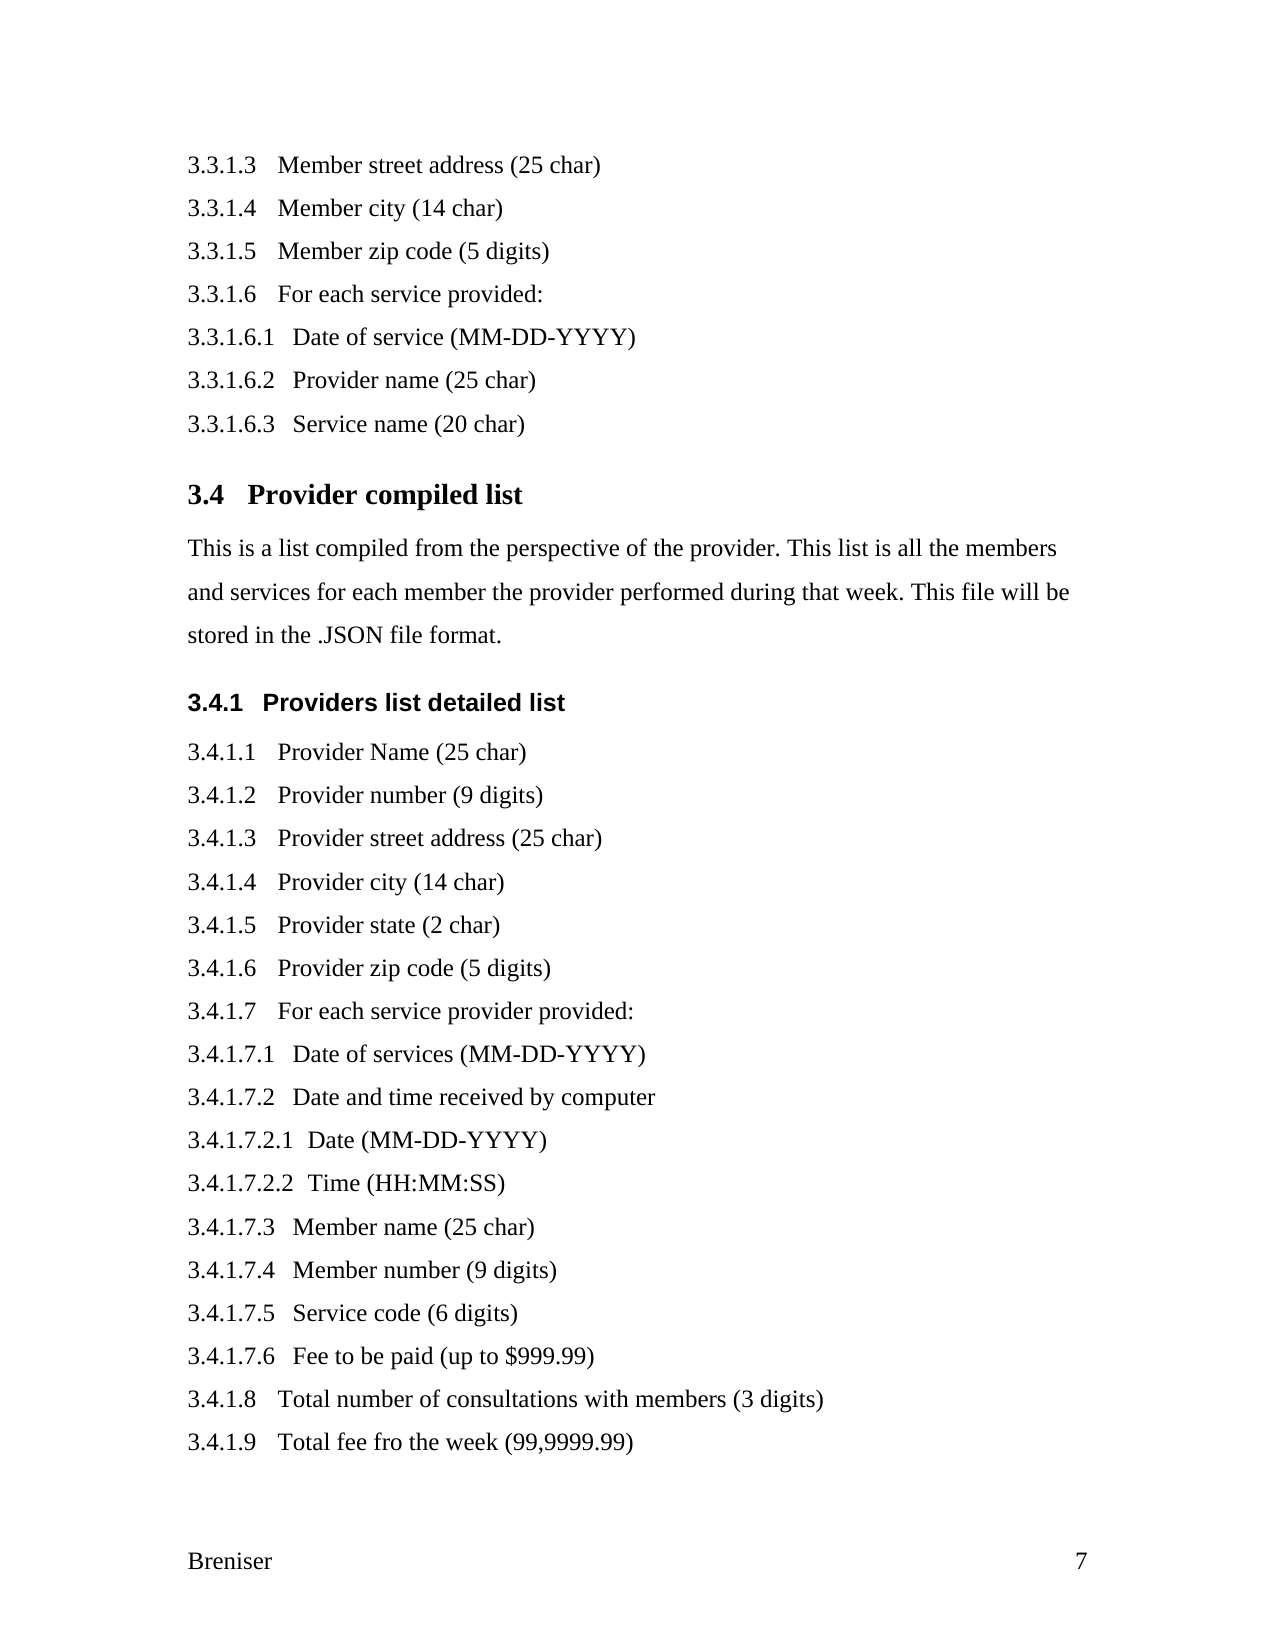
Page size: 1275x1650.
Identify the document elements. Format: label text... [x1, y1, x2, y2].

list Fee to be paid (up to $999.99) [187, 1341, 1087, 1370]
list Provider zip code (5 digits) [187, 953, 1087, 982]
list Date of service (MM-DD-YYYY) [187, 322, 1087, 351]
list Date (MM-DD-YYYY) [187, 1125, 1087, 1154]
list Provider Name (25 char) [187, 737, 1087, 766]
list Member street address (25 char) [187, 150, 1087, 179]
list Total fee fro the week (99,9999.99) [187, 1427, 1087, 1456]
subtitle Provider compiled list [187, 477, 1087, 510]
list Provider name (25 char) [187, 366, 1087, 394]
list Provider state (2 char) [187, 910, 1087, 938]
list Service code (6 digits) [187, 1298, 1087, 1327]
list Date of services (MM-DD-YYYY) [187, 1039, 1087, 1068]
list Service name (20 char) [187, 409, 1087, 437]
text This is a list compiled from the perspective of the provider. This list is all the members and services for each member the provider performed during that week. This file will be stored in the .JSON file format. [187, 533, 1087, 648]
list For each service provider provided: [187, 996, 1087, 1025]
list Date and time received by computer [187, 1082, 1087, 1111]
list Provider number (9 digits) [187, 780, 1087, 809]
list Provider street address (25 char) [187, 823, 1087, 852]
list Member number (9 digits) [187, 1255, 1087, 1283]
subtitle Providers list detailed list [187, 688, 1087, 717]
list Member zip code (5 digits) [187, 236, 1087, 265]
list Member city (14 char) [187, 193, 1087, 222]
list Time (HH:MM:SS) [187, 1168, 1087, 1197]
list Provider city (14 char) [187, 867, 1087, 895]
list Member name (25 char) [187, 1212, 1087, 1240]
list Total number of consultations with members (3 digits) [187, 1384, 1087, 1413]
list For each service provided: [187, 279, 1087, 308]
